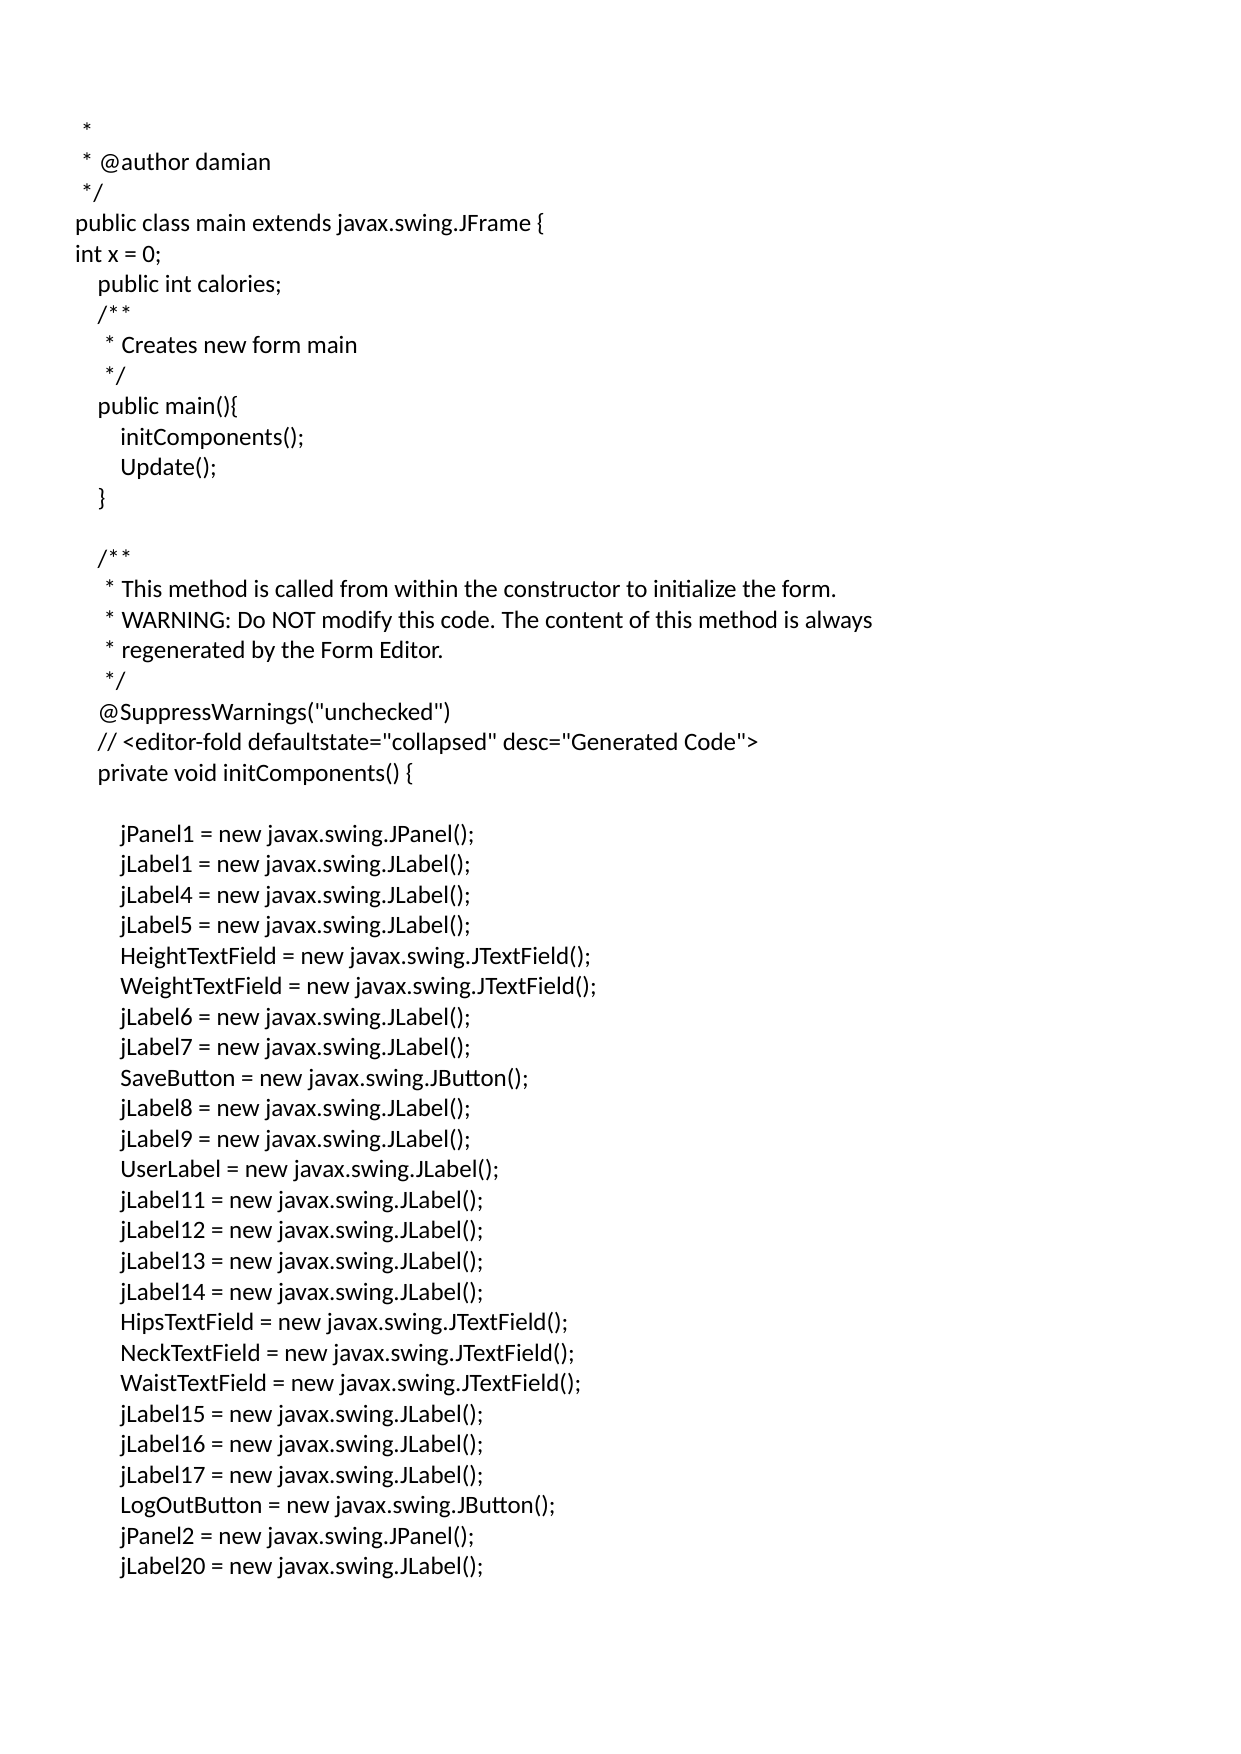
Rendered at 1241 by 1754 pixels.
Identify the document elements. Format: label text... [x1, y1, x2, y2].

text * This method is called from within the constructor to initialize the form. [75, 574, 1067, 604]
text */ [75, 665, 1067, 696]
text * @author damian [75, 146, 1067, 177]
text HipsTextField = new javax.swing.JTextField(); [75, 1306, 1067, 1337]
text public int calories; [75, 268, 1067, 299]
text */ [75, 177, 1067, 207]
text */ [75, 360, 1067, 391]
text public class main extends javax.swing.JFrame { [75, 207, 1067, 238]
text NeckTextField = new javax.swing.JTextField(); [75, 1337, 1067, 1367]
text private void initComponents() { [75, 757, 1067, 787]
text WaistTextField = new javax.swing.JTextField(); [75, 1367, 1067, 1398]
text jLabel17 = new javax.swing.JLabel(); [75, 1459, 1067, 1489]
text LogOutButton = new javax.swing.JButton(); [75, 1489, 1067, 1520]
text jLabel13 = new javax.swing.JLabel(); [75, 1245, 1067, 1276]
text /** [75, 299, 1067, 329]
text jLabel7 = new javax.swing.JLabel(); [75, 1031, 1067, 1062]
text jLabel4 = new javax.swing.JLabel(); [75, 879, 1067, 909]
text jLabel5 = new javax.swing.JLabel(); [75, 909, 1067, 940]
text } [75, 482, 1067, 513]
text // <editor-fold defaultstate="collapsed" desc="Generated Code"> [75, 726, 1067, 757]
text jLabel15 = new javax.swing.JLabel(); [75, 1398, 1067, 1428]
text jLabel14 = new javax.swing.JLabel(); [75, 1276, 1067, 1306]
text jLabel1 = new javax.swing.JLabel(); [75, 848, 1067, 879]
text public main(){ [75, 391, 1067, 421]
text initComponents(); [75, 421, 1067, 452]
text jLabel12 = new javax.swing.JLabel(); [75, 1214, 1067, 1245]
text * regenerated by the Form Editor. [75, 635, 1067, 665]
text jPanel2 = new javax.swing.JPanel(); [75, 1520, 1067, 1550]
text jLabel20 = new javax.swing.JLabel(); [75, 1550, 1067, 1581]
text SaveButton = new javax.swing.JButton(); [75, 1062, 1067, 1092]
text jLabel11 = new javax.swing.JLabel(); [75, 1184, 1067, 1214]
text jLabel9 = new javax.swing.JLabel(); [75, 1123, 1067, 1153]
text HeightTextField = new javax.swing.JTextField(); [75, 940, 1067, 970]
text int x = 0; [75, 238, 1067, 268]
text jLabel6 = new javax.swing.JLabel(); [75, 1001, 1067, 1031]
text * WARNING: Do NOT modify this code. The content of this method is always [75, 604, 1067, 635]
text * [75, 116, 1067, 146]
text * Creates new form main [75, 329, 1067, 360]
text WeightTextField = new javax.swing.JTextField(); [75, 970, 1067, 1001]
text jLabel16 = new javax.swing.JLabel(); [75, 1428, 1067, 1459]
text /** [75, 543, 1067, 574]
text UserLabel = new javax.swing.JLabel(); [75, 1153, 1067, 1184]
text jPanel1 = new javax.swing.JPanel(); [75, 818, 1067, 848]
text @SuppressWarnings("unchecked") [75, 696, 1067, 726]
text Update(); [75, 452, 1067, 482]
text jLabel8 = new javax.swing.JLabel(); [75, 1092, 1067, 1123]
